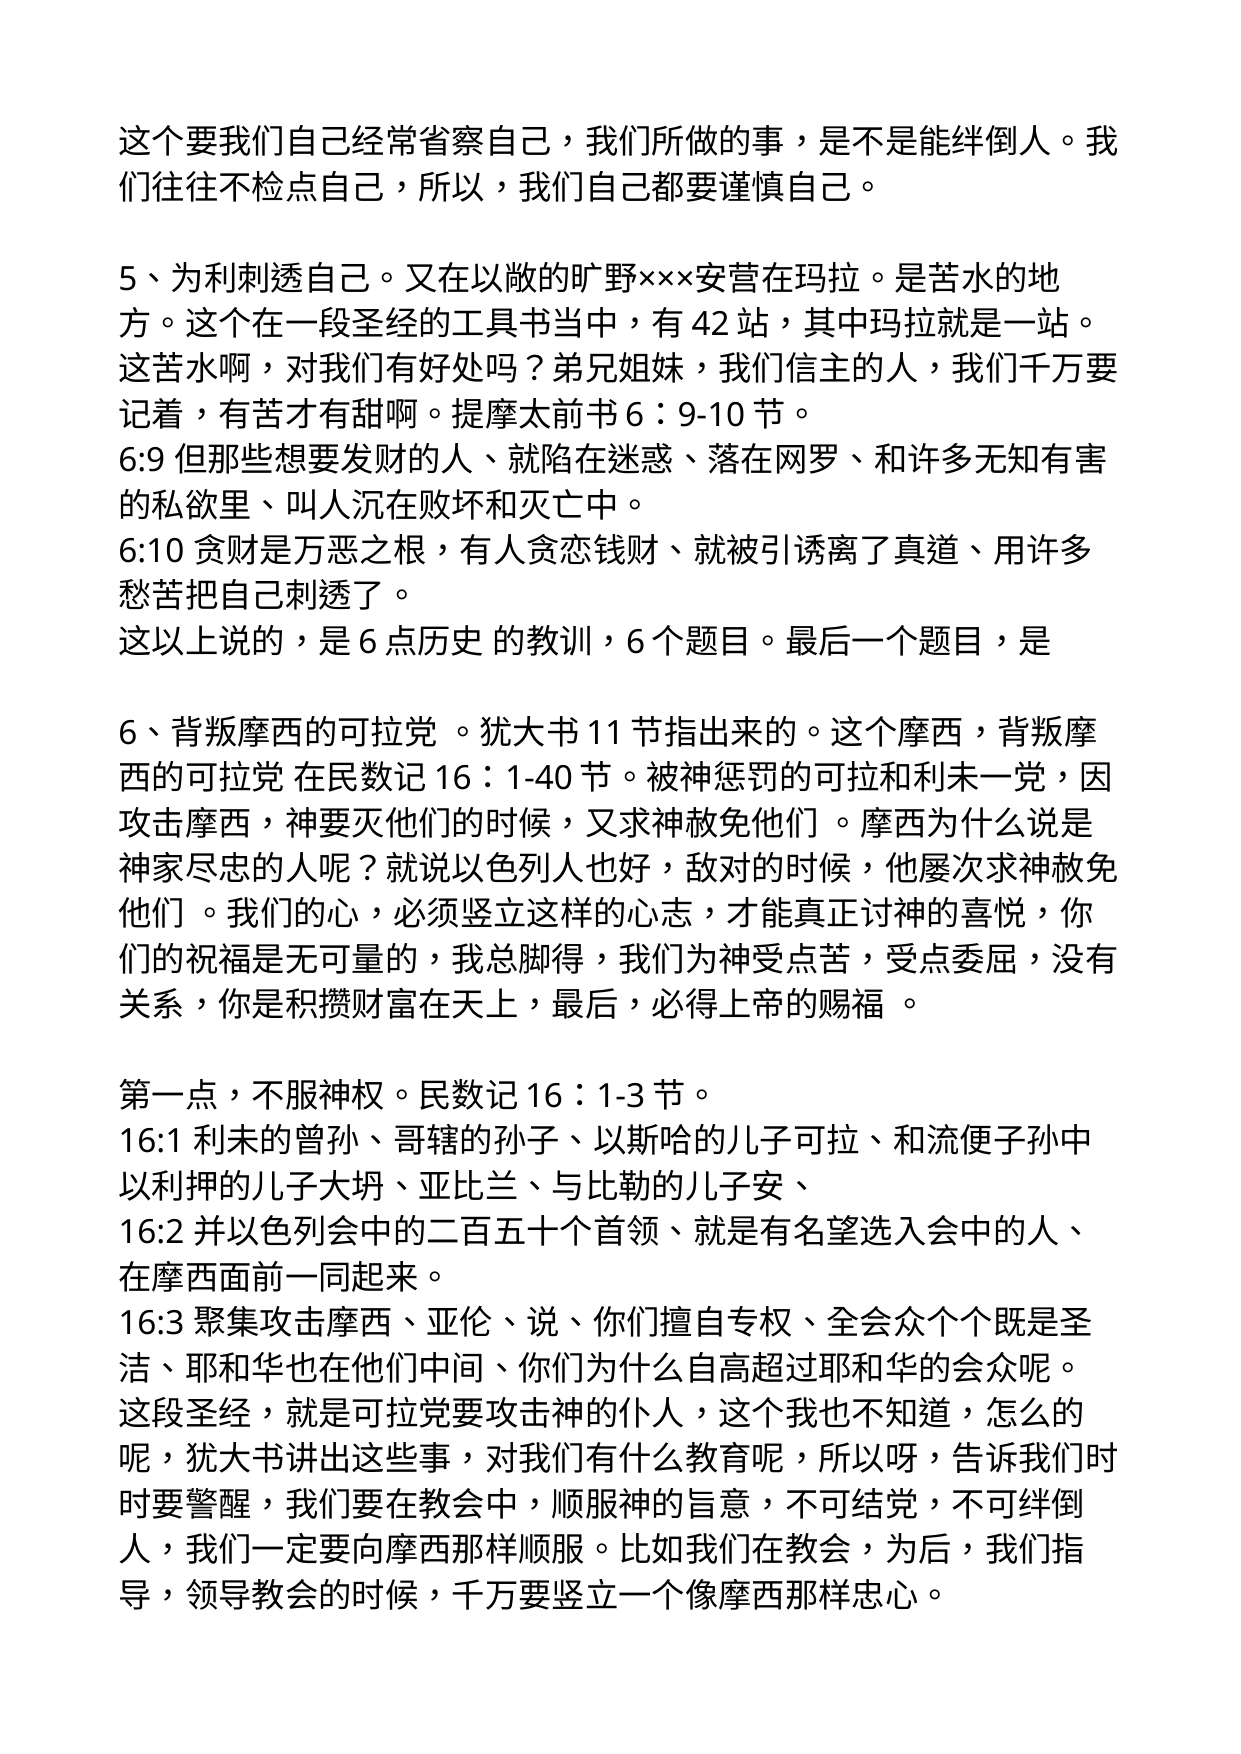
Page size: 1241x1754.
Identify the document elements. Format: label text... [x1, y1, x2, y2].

text 6:10 贪财是万恶之根，有人贪恋钱财、就被引诱离了真道、用许多愁苦把自己刺透了。 [118, 527, 1122, 618]
text 这段圣经，就是可拉党要攻击神的仆人，这个我也不知道，怎么的呢，犹大书讲出这些事，对我们有什么教育呢，所以呀，告诉我们时时要警醒，我们要在教会中，顺服神的旨意，不可结党，不可绊倒人，我们一定要向摩西那样顺服。比如我们在教会，为后，我们指导，领导教会的时候，千万要竖立一个像摩西那样忠心。 [118, 1390, 1122, 1617]
text 6:9 但那些想要发财的人、就陷在迷惑、落在网罗、和许多无知有害的私欲里、叫人沉在败坏和灭亡中。 [118, 436, 1122, 527]
text 16:2 并以色列会中的二百五十个首领、就是有名望选入会中的人、在摩西面前一同起来。 [118, 1208, 1122, 1299]
text 第一点，不服神权。民数记16：1-3节。 [118, 1072, 1122, 1117]
text 6、背叛摩西的可拉党 。犹大书11节指出来的。这个摩西，背叛摩西的可拉党 在民数记16：1-40节。被神惩罚的可拉和利未一党，因攻击摩西，神要灭他们的时候，又求神赦免他们 。摩西为什么说是神家尽忠的人呢？就说以色列人也好，敌对的时候，他屡次求神赦免他们 。我们的心，必须竖立这样的心志，才能真正讨神的喜悦，你们的祝福是无可量的，我总脚得，我们为神受点苦，受点委屈，没有关系，你是积攒财富在天上，最后，必得上帝的赐福 。 [118, 708, 1122, 1026]
text 16:3 聚集攻击摩西、亚伦、说、你们擅自专权、全会众个个既是圣洁、耶和华也在他们中间、你们为什么自高超过耶和华的会众呢。 [118, 1299, 1122, 1390]
text 5、为利刺透自己。又在以敞的旷野×××安营在玛拉。是苦水的地方。这个在一段圣经的工具书当中，有42站，其中玛拉就是一站。这苦水啊，对我们有好处吗？弟兄姐妹，我们信主的人，我们千万要记着，有苦才有甜啊。提摩太前书6：9-10节。 [118, 254, 1122, 436]
text 这以上说的，是6点历史 的教训，6个题目。最后一个题目，是 [118, 618, 1122, 663]
text 16:1 利未的曾孙、哥辖的孙子、以斯哈的儿子可拉、和流便子孙中以利押的儿子大坍、亚比兰、与比勒的儿子安、 [118, 1117, 1122, 1208]
text 这个要我们自己经常省察自己，我们所做的事，是不是能绊倒人。我们往往不检点自己，所以，我们自己都要谨慎自己。 [118, 118, 1122, 209]
